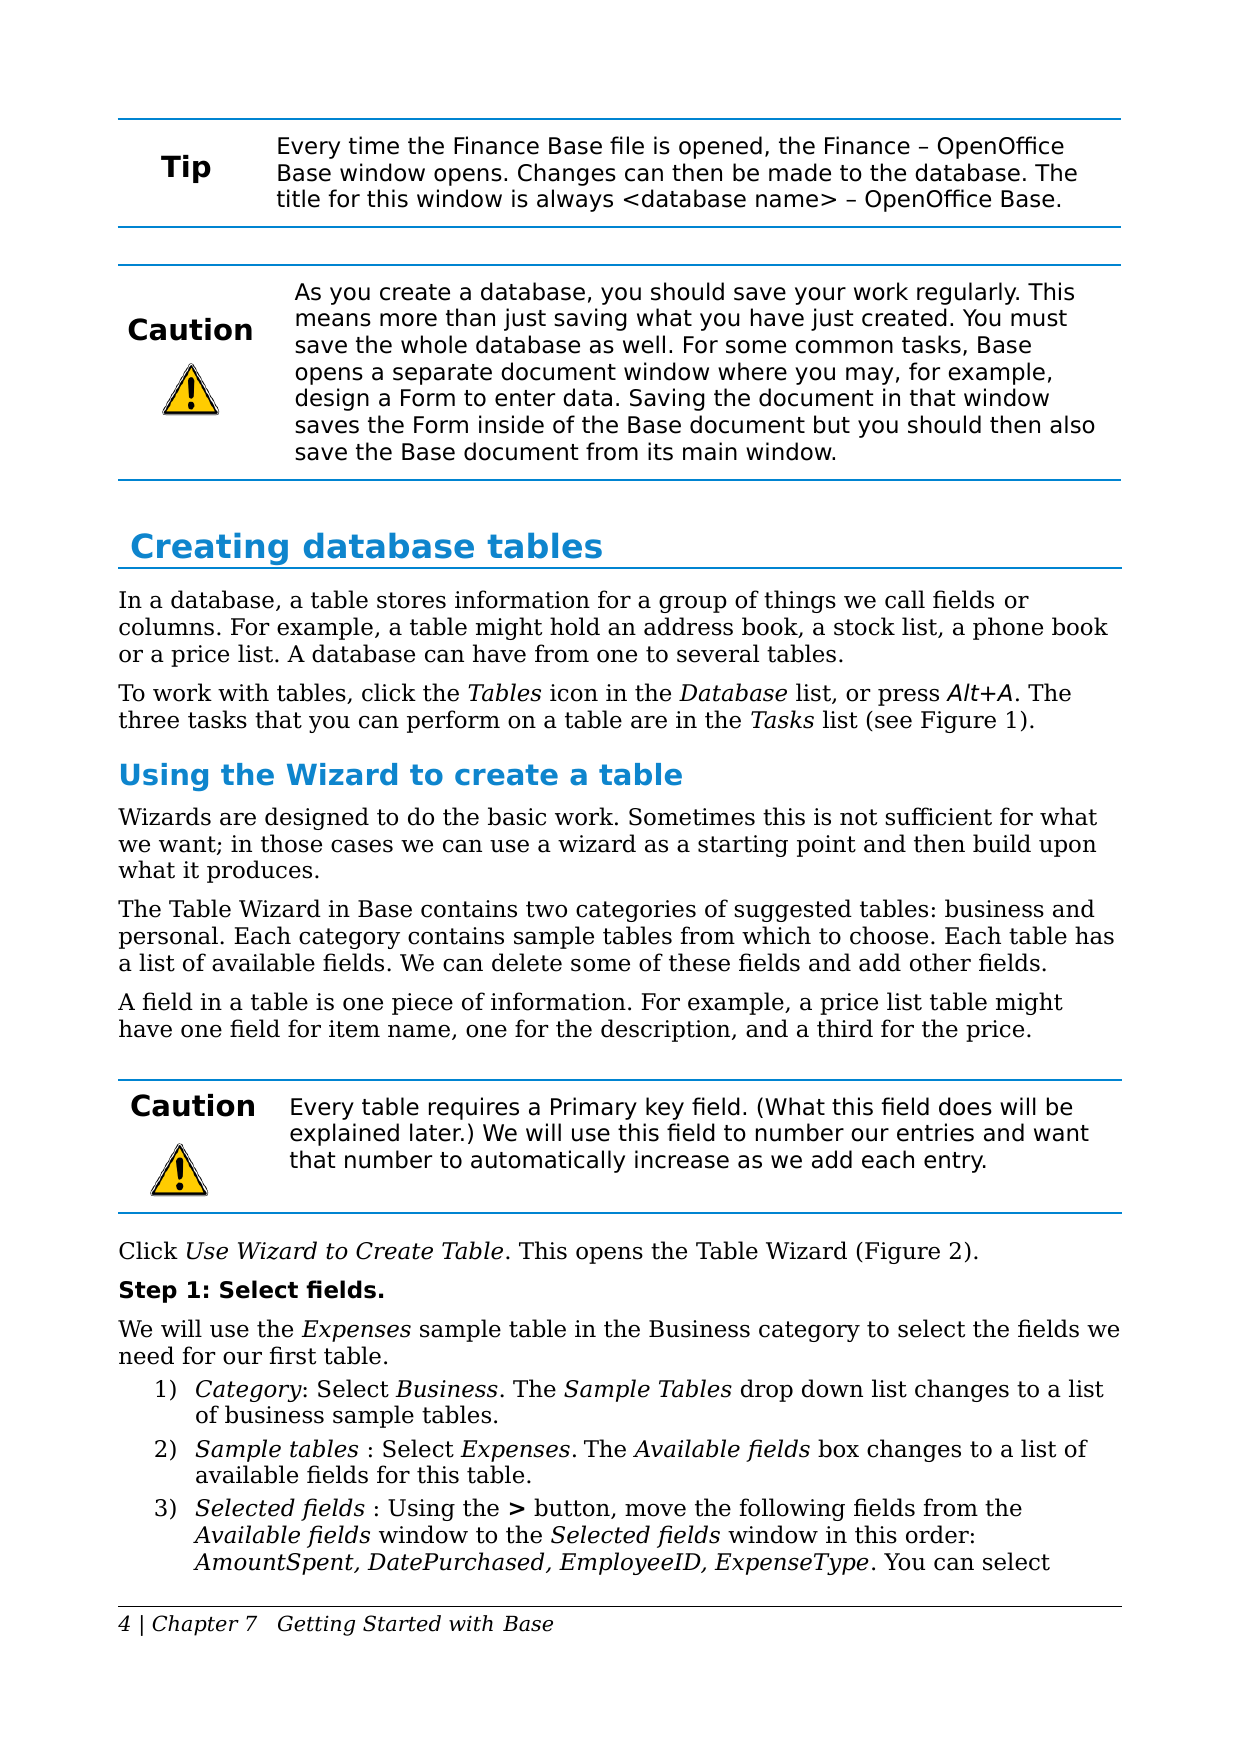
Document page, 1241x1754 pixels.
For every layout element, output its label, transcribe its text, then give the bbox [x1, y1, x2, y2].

text A field in a table is one piece of information. For example, a price list table might have one field for item name, one for the description, and a third for the price. [118, 989, 1122, 1042]
table_header Tip [118, 120, 255, 226]
picture [158, 359, 223, 419]
table_header Caution [118, 266, 273, 478]
list Category: Select Business. The Sample Tables drop down list changes to a list of business sample tables. [177, 1376, 1122, 1429]
picture [146, 1139, 212, 1200]
text In a database, a table stores information for a group of things we call fields or columns. For example, a table might hold an address book, a stock list, a phone book or a price list. A database can have from one to several tables. [118, 588, 1122, 668]
list Selected fields : Using the > button, move the following fields from the Available fields window to the Selected fields window in this order: AmountSpent, DatePurchased, EmployeeID, ExpenseType. You can select [177, 1495, 1122, 1575]
subtitle Creating database tables [118, 528, 1122, 567]
table_header Caution [118, 1081, 268, 1212]
subtitle Using the Wizard to create a table [118, 758, 1122, 792]
text Step 1: Select fields. [118, 1277, 1122, 1304]
text To work with tables, click the Tables icon in the Database list, or press Alt+A. The three tasks that you can perform on a table are in the Tasks list (see Figure 1). [118, 680, 1122, 733]
text Click Use Wizard to Create Table. This opens the Table Wizard (Figure 2). [118, 1238, 1122, 1264]
table_header Every table requires a Primary key field. (What this field does will be explained later.) We will use this field to number our entries and want that number to automatically increase as we add each entry. [268, 1081, 1122, 1212]
table_header As you create a database, you should save your work regularly. This means more than just saving what you have just created. You must save the whole database as well. For some common tasks, Base opens a separate document window where you may, for example, design a Form to enter data. Saving the document in that window saves the Form inside of the Base document but you should then also save the Base document from its main window. [273, 266, 1121, 478]
list Sample tables : Select Expenses. The Available fields box changes to a list of available fields for this table. [177, 1436, 1122, 1489]
table_header Every time the Finance Base file is opened, the Finance – OpenOffice Base window opens. Changes can then be made to the database. The title for this window is always <database name> – OpenOffice Base. [255, 120, 1121, 226]
text Wizards are designed to do the basic work. Sometimes this is not sufficient for what we want; in those cases we can use a wizard as a starting point and then build upon what it produces. [118, 804, 1122, 884]
list We will use the Expenses sample table in the Business category to select the fields we need for our first table. [118, 1316, 1122, 1369]
text The Table Wizard in Base contains two categories of suggested tables: business and personal. Each category contains sample tables from which to choose. Each table has a list of available fields. We can delete some of these fields and add other fields. [118, 897, 1122, 977]
